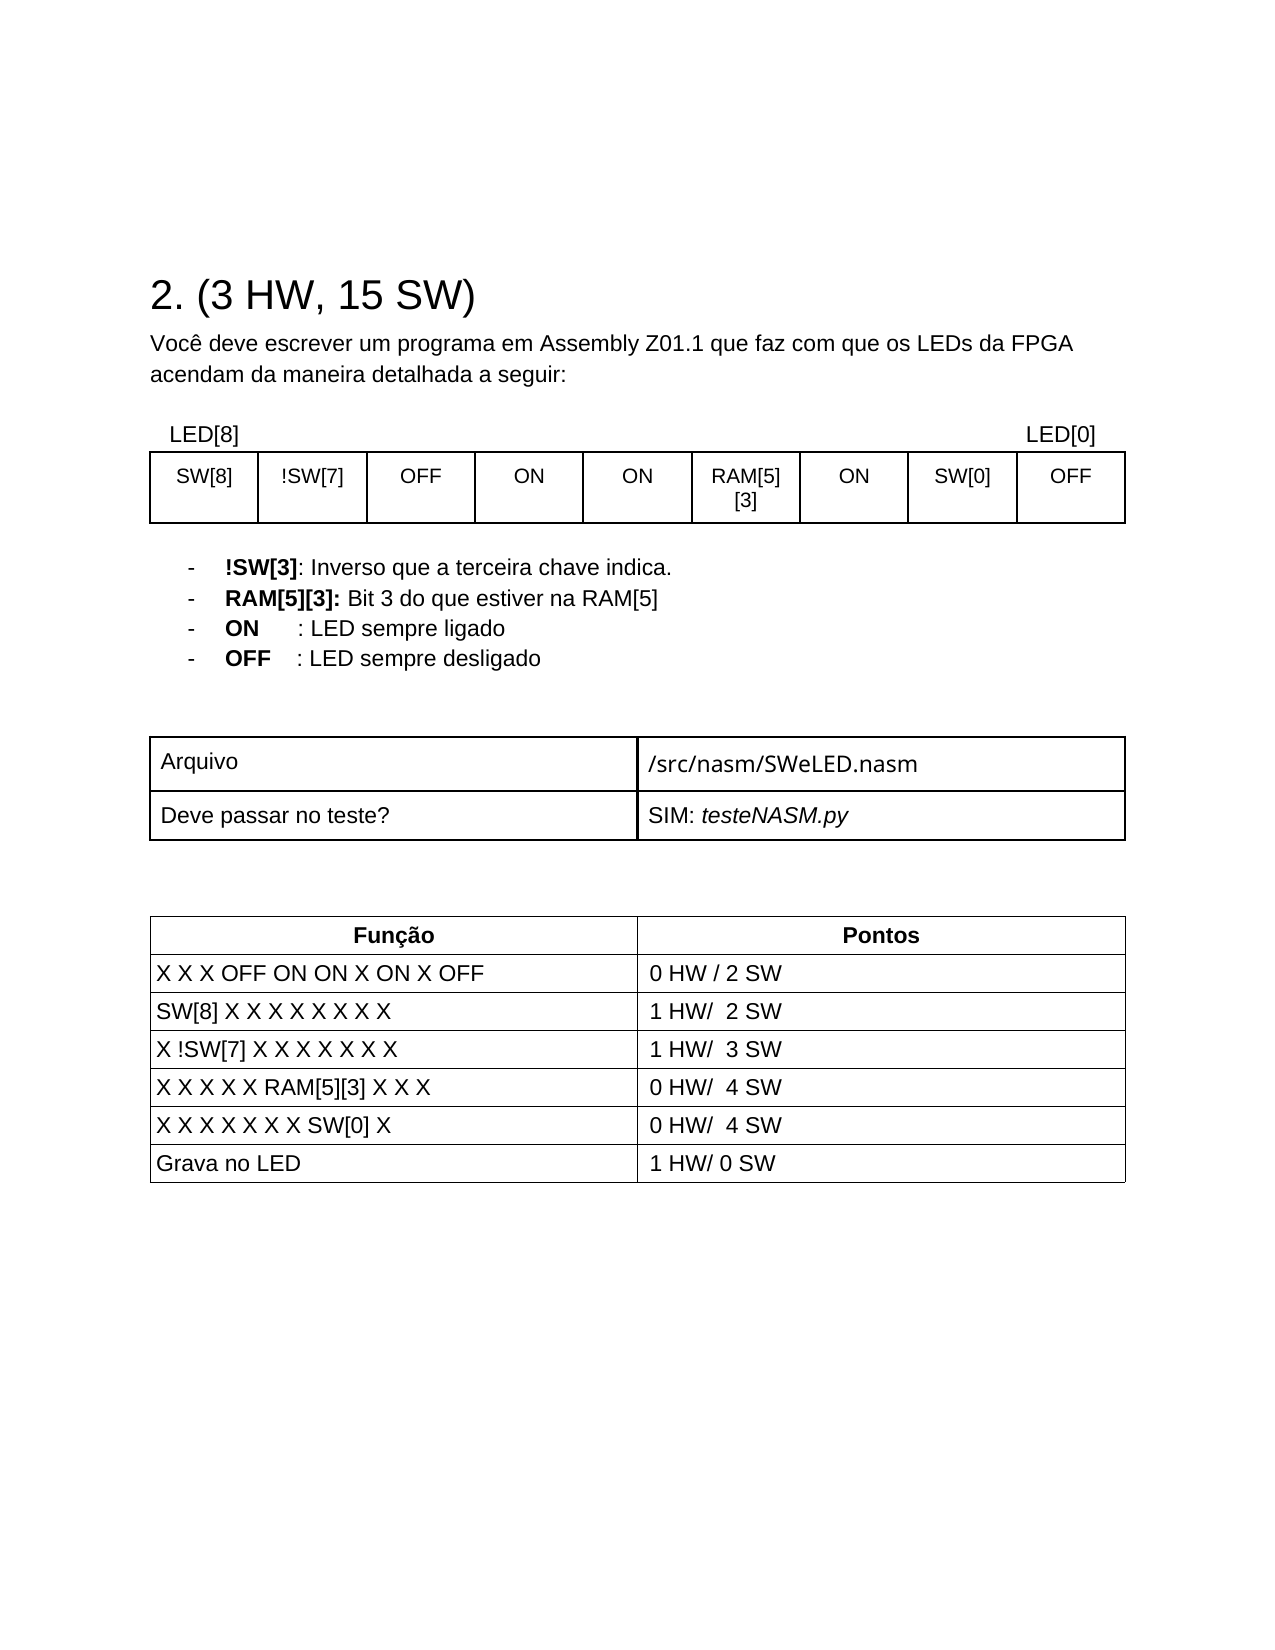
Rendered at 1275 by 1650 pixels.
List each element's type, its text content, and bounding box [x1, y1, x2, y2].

text Você deve escrever um programa em Assembly Z01.1 que faz com que os LEDs da FPGA acendam da maneira detalhada a seguir: [150, 330, 1125, 387]
table_cell X X X OFF ON ON X ON X OFF [151, 955, 637, 992]
table_header Função [151, 917, 637, 954]
table_cell 1 HW/ 0 SW [638, 1145, 1125, 1182]
table_header SW[0] [909, 453, 1016, 522]
table_cell 0 HW/ 4 SW [638, 1107, 1125, 1144]
subtitle 2. (3 HW, 15 SW) [150, 270, 1125, 318]
table_header Arquivo [151, 738, 636, 790]
table_header Pontos [638, 917, 1125, 954]
text LED[8] LED[0] [150, 421, 1125, 447]
table_cell X X X X X RAM[5][3] X X X [151, 1069, 637, 1106]
table_header ON [476, 453, 582, 522]
table_cell 0 HW / 2 SW [638, 955, 1125, 992]
table_header !SW[7] [259, 453, 366, 522]
text ﻿﻿﻿﻿﻿﻿﻿﻿﻿﻿﻿﻿﻿﻿﻿﻿﻿﻿﻿﻿﻿﻿﻿﻿﻿﻿﻿﻿﻿﻿﻿﻿ [150, 871, 1125, 898]
table_cell Deve passar no teste? [151, 792, 636, 839]
table_cell X X X X X X X SW[0] X [151, 1107, 637, 1144]
table_header ON [801, 453, 907, 522]
table_cell X !SW[7] X X X X X X X [151, 1031, 637, 1068]
table_cell SW[8] X X X X X X X X [151, 993, 637, 1030]
table_header SW[8] [151, 453, 257, 522]
table_header OFF [368, 453, 474, 522]
list OFF : LED sempre desligado [187, 645, 1125, 671]
table_header OFF [1018, 453, 1124, 522]
table_cell 1 HW/ 3 SW [638, 1031, 1125, 1068]
table_cell Grava no LED [151, 1145, 637, 1182]
table_header RAM[5][3] [693, 453, 799, 522]
table_header /src/nasm/SWeLED.nasm [639, 738, 1124, 790]
table_cell 1 HW/ 2 SW [638, 993, 1125, 1030]
table_header ON [584, 453, 691, 522]
list ON : LED sempre ligado [187, 615, 1125, 641]
list !SW[3]: Inverso que a terceira chave indica. [187, 554, 1125, 581]
table_cell SIM: testeNASM.py [639, 792, 1124, 839]
list RAM[5][3]: Bit 3 do que estiver na RAM[5] [187, 584, 1125, 611]
table_cell 0 HW/ 4 SW [638, 1069, 1125, 1106]
